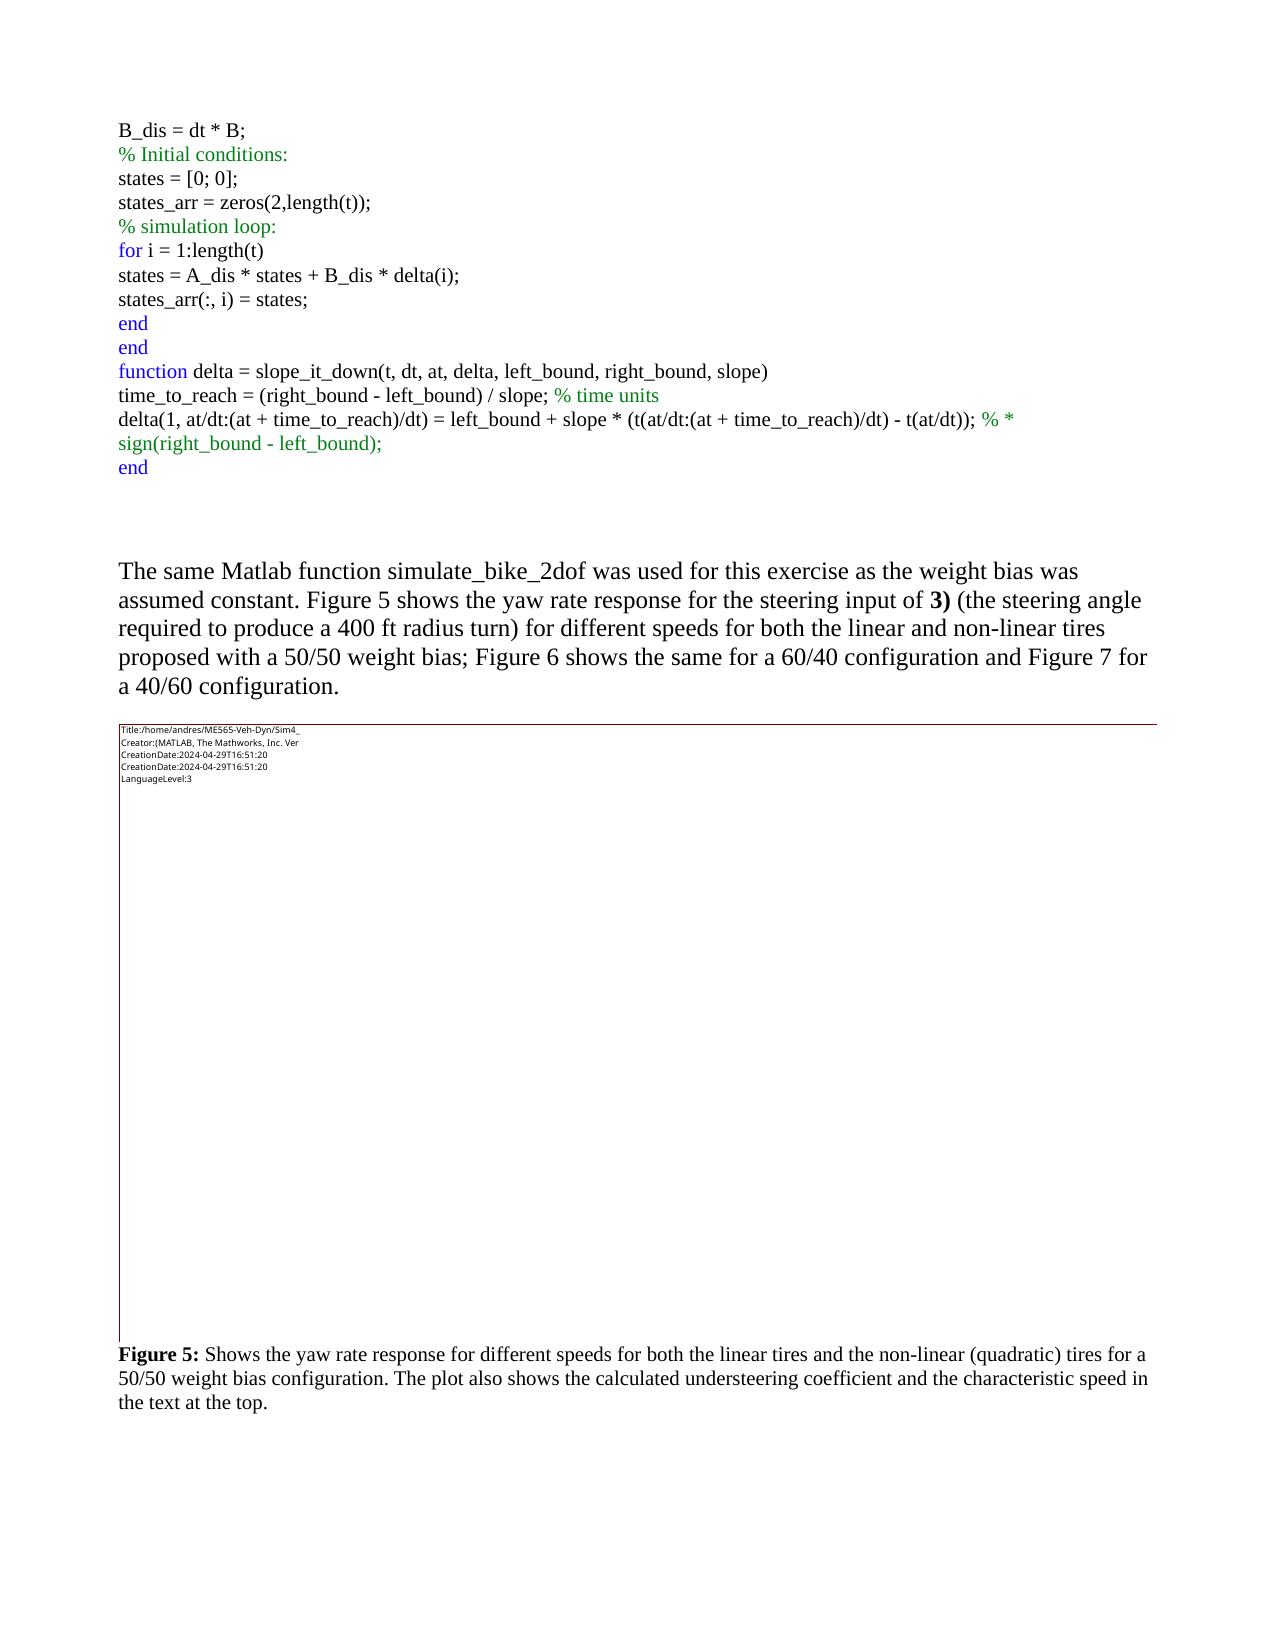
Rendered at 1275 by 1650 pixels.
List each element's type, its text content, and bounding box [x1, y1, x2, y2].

text Figure 5: Shows the yaw rate response for different speeds for both the linear tires and the non-linear (quadratic) tires for a 50/50 weight bias configuration. The plot also shows the calculated understeering coefficient and the characteristic speed in the text at the top. [118, 724, 1157, 1414]
text function delta = slope_it_down(t, dt, at, delta, left_bound, right_bound, slope) [118, 359, 1157, 383]
text states_arr = zeros(2,length(t)); [118, 190, 1157, 214]
text end [118, 311, 1157, 335]
text B_dis = dt * B; [118, 118, 1157, 142]
text states = A_dis * states + B_dis * delta(i); [118, 262, 1157, 287]
text % simulation loop: [118, 214, 1157, 238]
text The same Matlab function simulate_bike_2dof was used for this exercise as the weight bias was assumed constant. Figure 5 shows the yaw rate response for the steering input of 3) (the steering angle required to produce a 400 ft radius turn) for different speeds for both the linear and non-linear tires proposed with a 50/50 weight bias; Figure 6 shows the same for a 60/40 configuration and Figure 7 for a 40/60 configuration. [118, 556, 1157, 700]
text % Initial conditions: [118, 142, 1157, 166]
text end [118, 455, 1157, 479]
text delta(1, at/dt:(at + time_to_reach)/dt) = left_bound + slope * (t(at/dt:(at + time_to_reach)/dt) - t(at/dt)); % * sign(right_bound - left_bound); [118, 407, 1157, 455]
text for i = 1:length(t) [118, 238, 1157, 262]
text end [118, 335, 1157, 359]
text time_to_reach = (right_bound - left_bound) / slope; % time units [118, 383, 1157, 407]
text states = [0; 0]; [118, 166, 1157, 190]
text states_arr(:, i) = states; [118, 287, 1157, 311]
